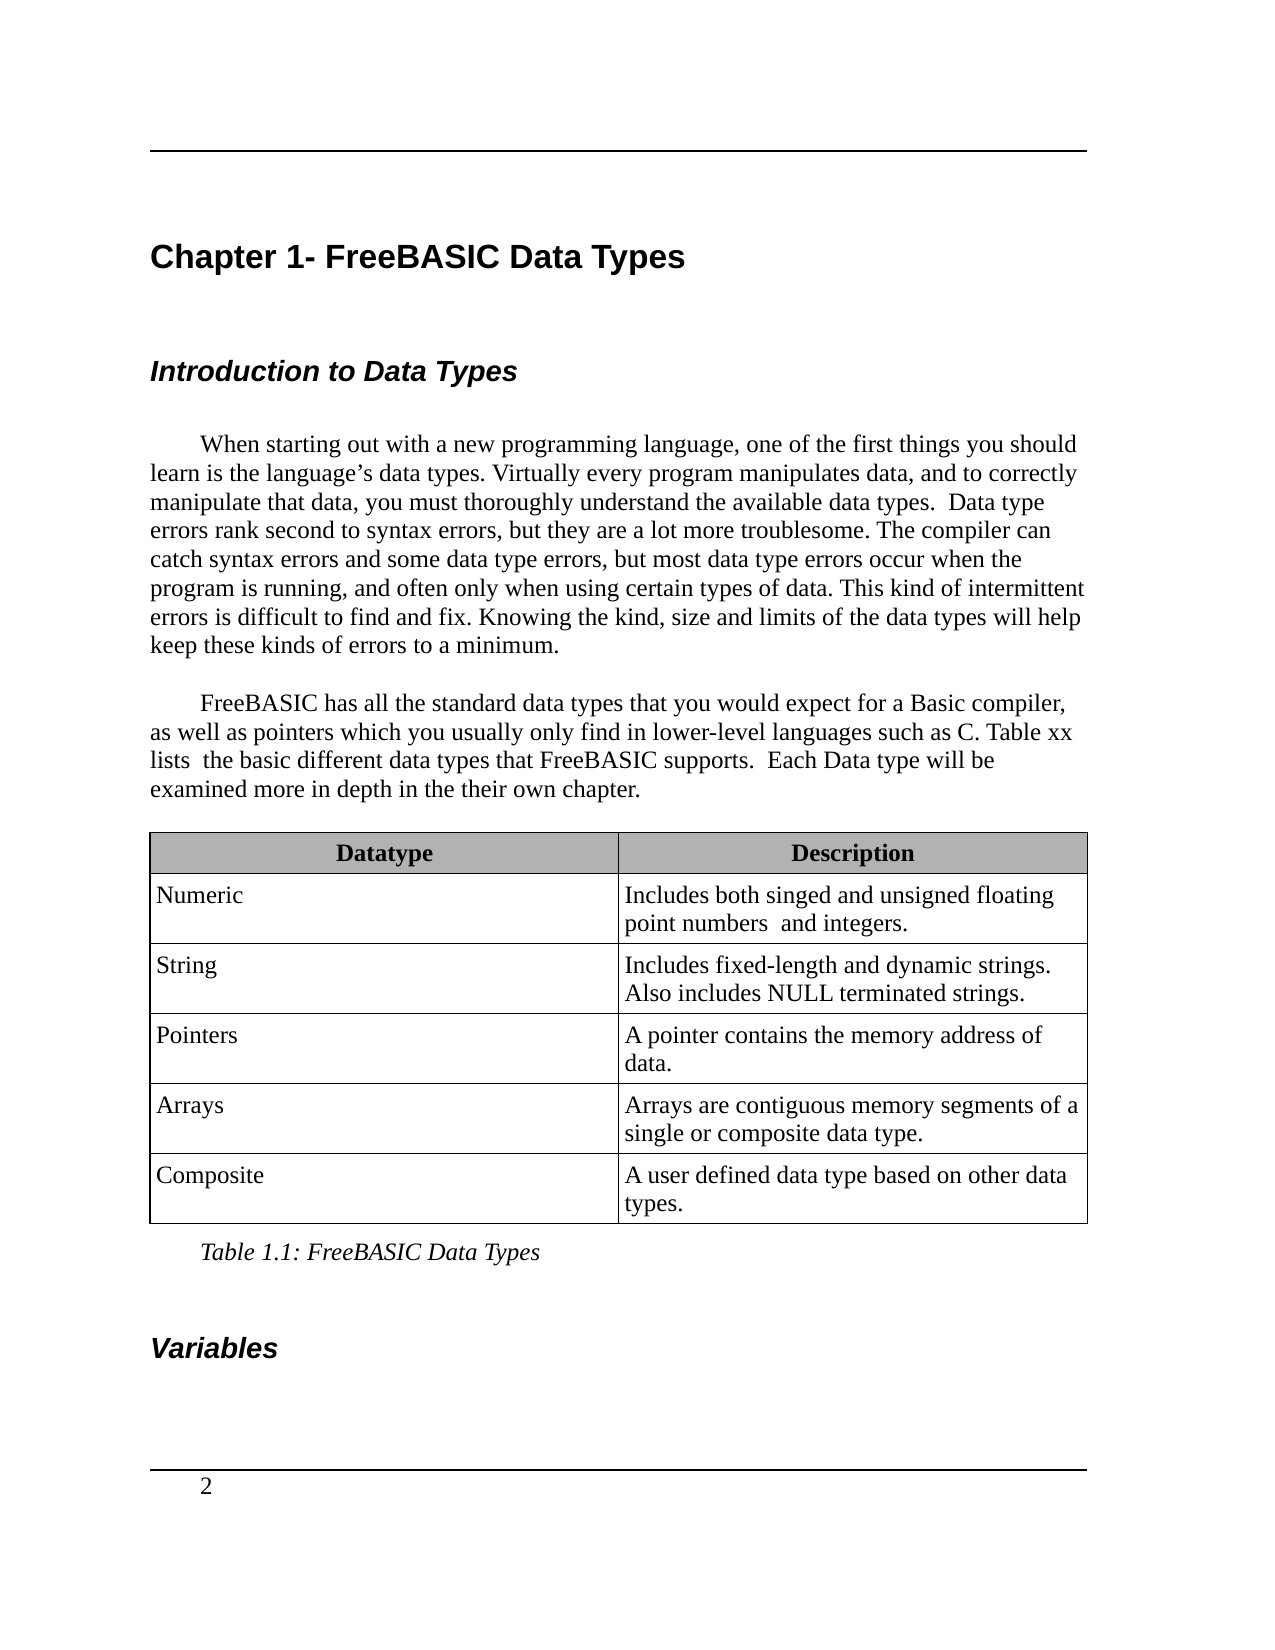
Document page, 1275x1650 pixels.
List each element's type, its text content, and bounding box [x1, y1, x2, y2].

text FreeBASIC has all the standard data types that you would expect for a Basic compiler, as well as pointers which you usually only find in lower-level languages such as C. Table xx lists the basic different data types that FreeBASIC supports. Each Data type will be examined more in depth in the their own chapter. [150, 688, 1087, 803]
table_cell A user defined data type based on other data types. [619, 1154, 1087, 1223]
subtitle Introduction to Data Types [150, 354, 1087, 388]
table_cell Includes fixed-length and dynamic strings. Also includes NULL terminated strings. [619, 944, 1087, 1013]
table_header Datatype [151, 833, 618, 873]
table_cell Arrays are contiguous memory segments of a single or composite data type. [619, 1084, 1087, 1153]
text Table 1.1: FreeBASIC Data Types [150, 1237, 1087, 1265]
subtitle Variables [150, 1332, 1087, 1365]
table_cell Numeric [151, 874, 618, 943]
table_header Description [619, 833, 1087, 873]
table_cell Composite [151, 1154, 618, 1223]
text When starting out with a new programming language, one of the first things you should learn is the language’s data types. Virtually every program manipulates data, and to correctly manipulate that data, you must thoroughly understand the available data types. Data type errors rank second to syntax errors, but they are a lot more troublesome. The compiler can catch syntax errors and some data type errors, but most data type errors occur when the program is running, and often only when using certain types of data. This kind of intermittent errors is difficult to find and fix. Knowing the kind, size and limits of the data types will help keep these kinds of errors to a minimum. [150, 429, 1087, 659]
table_cell Arrays [151, 1084, 618, 1153]
subtitle Chapter 1- FreeBASIC Data Types [150, 237, 1087, 276]
table_cell Includes both singed and unsigned floating point numbers and integers. [619, 874, 1087, 943]
table_cell A pointer contains the memory address of data. [619, 1014, 1087, 1083]
table_cell Pointers [151, 1014, 618, 1083]
table_cell String [151, 944, 618, 1013]
